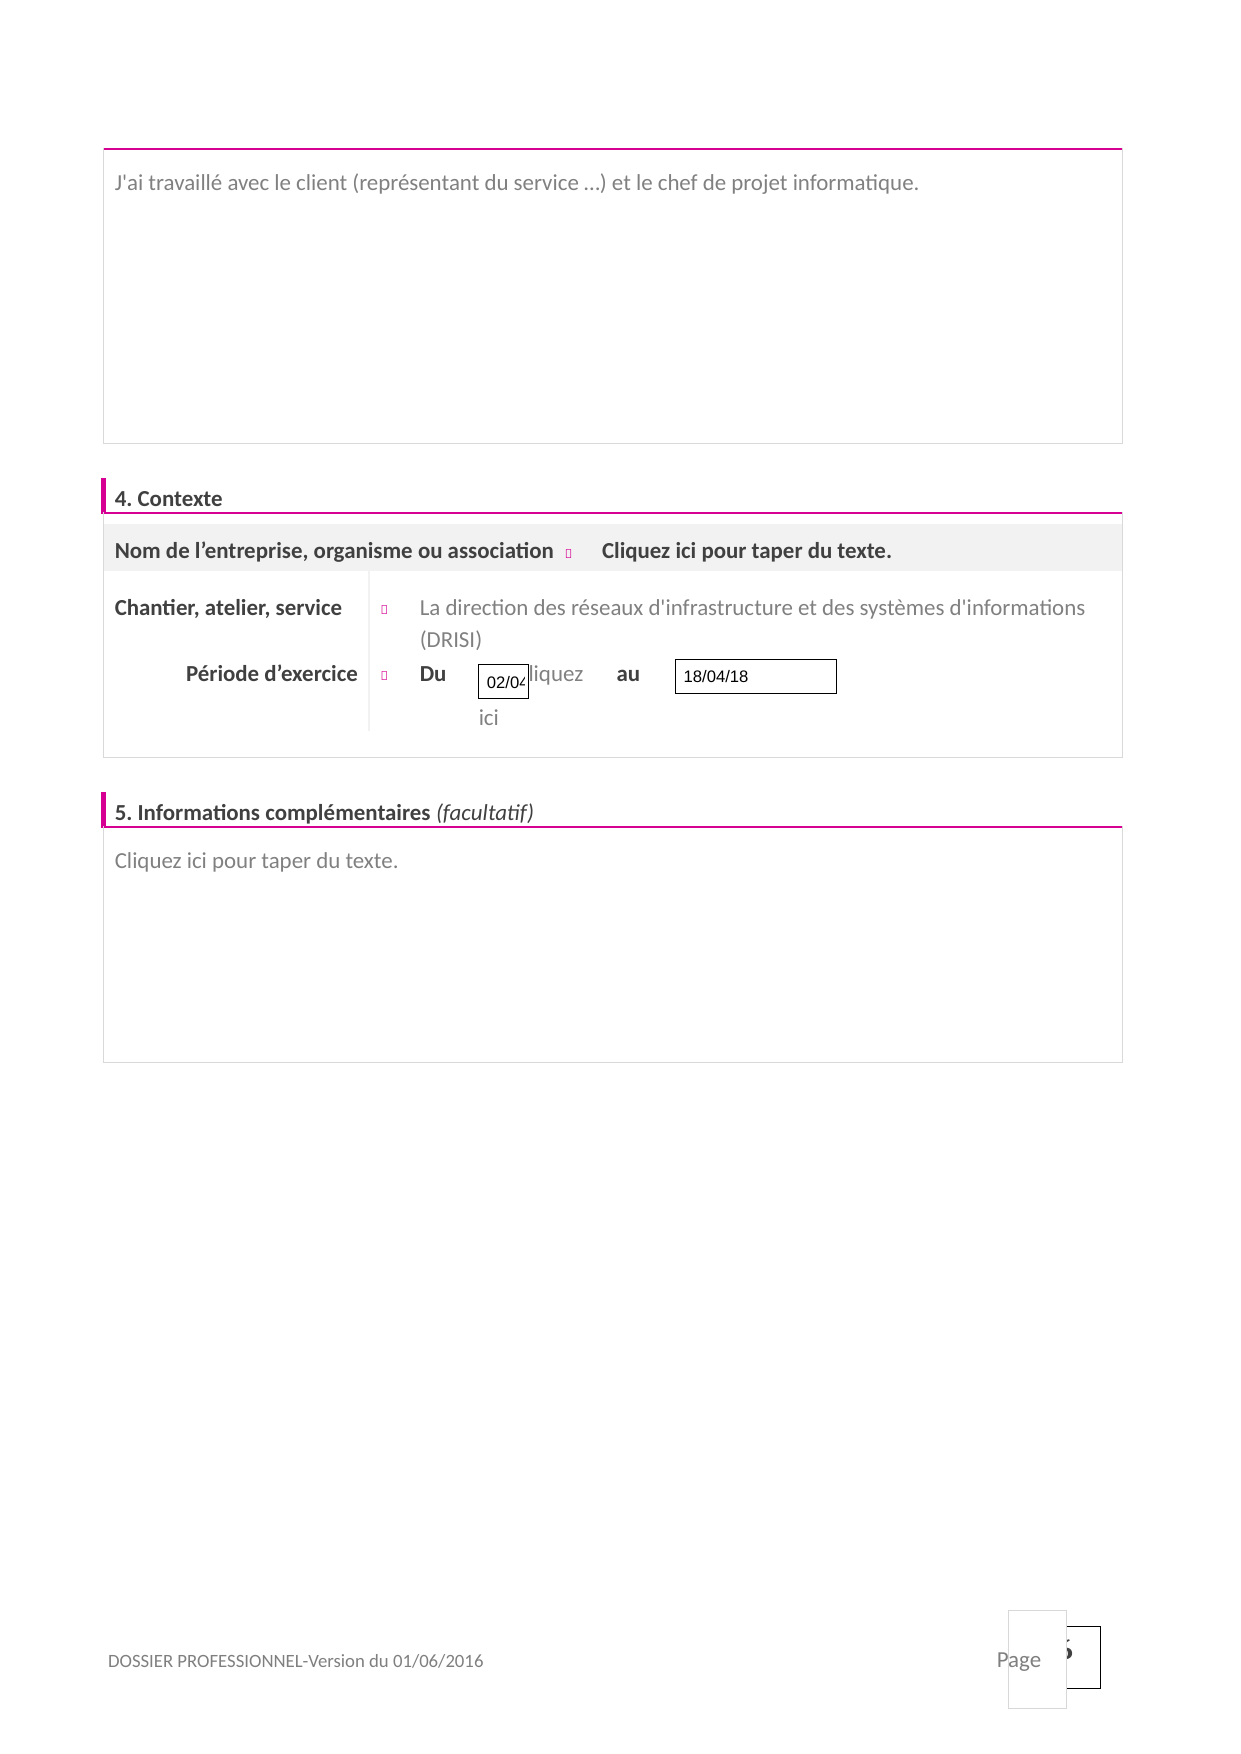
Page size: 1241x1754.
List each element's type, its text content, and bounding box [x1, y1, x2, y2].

table_cell [370, 571, 1122, 587]
table_cell J'ai travaillé avec le client (représentant du service …) et le chef de projet informatique. [104, 150, 1122, 443]
table_cell Cliquez ici pour taper du texte. [591, 524, 1122, 571]
table_cell Nom de l’entreprise, organisme ou association  [104, 524, 591, 571]
table_cell Du [408, 653, 467, 731]
table_cell La direction des réseaux d'infrastructure et des systèmes d'informations (DRISI) [408, 587, 1122, 653]
table_cell [104, 731, 1122, 757]
table_cell au [605, 653, 664, 731]
table_cell liquez ici [467, 653, 605, 731]
table_cell  [370, 587, 408, 653]
table_cell [103, 758, 1122, 792]
table_cell [104, 514, 591, 524]
table_cell Chantier, atelier, service [104, 587, 368, 653]
table_cell [103, 444, 1122, 478]
table_cell [591, 514, 1122, 524]
table_cell 5. Informations complémentaires (facultatif) [106, 792, 1122, 826]
table_cell Cliquez ici pour taper du texte. [104, 828, 1122, 1062]
table_cell [104, 571, 368, 587]
table_cell 4. Contexte [106, 478, 1122, 512]
table_cell [664, 653, 1122, 731]
table_cell Période d’exercice [104, 653, 368, 731]
table_cell  [370, 653, 408, 731]
